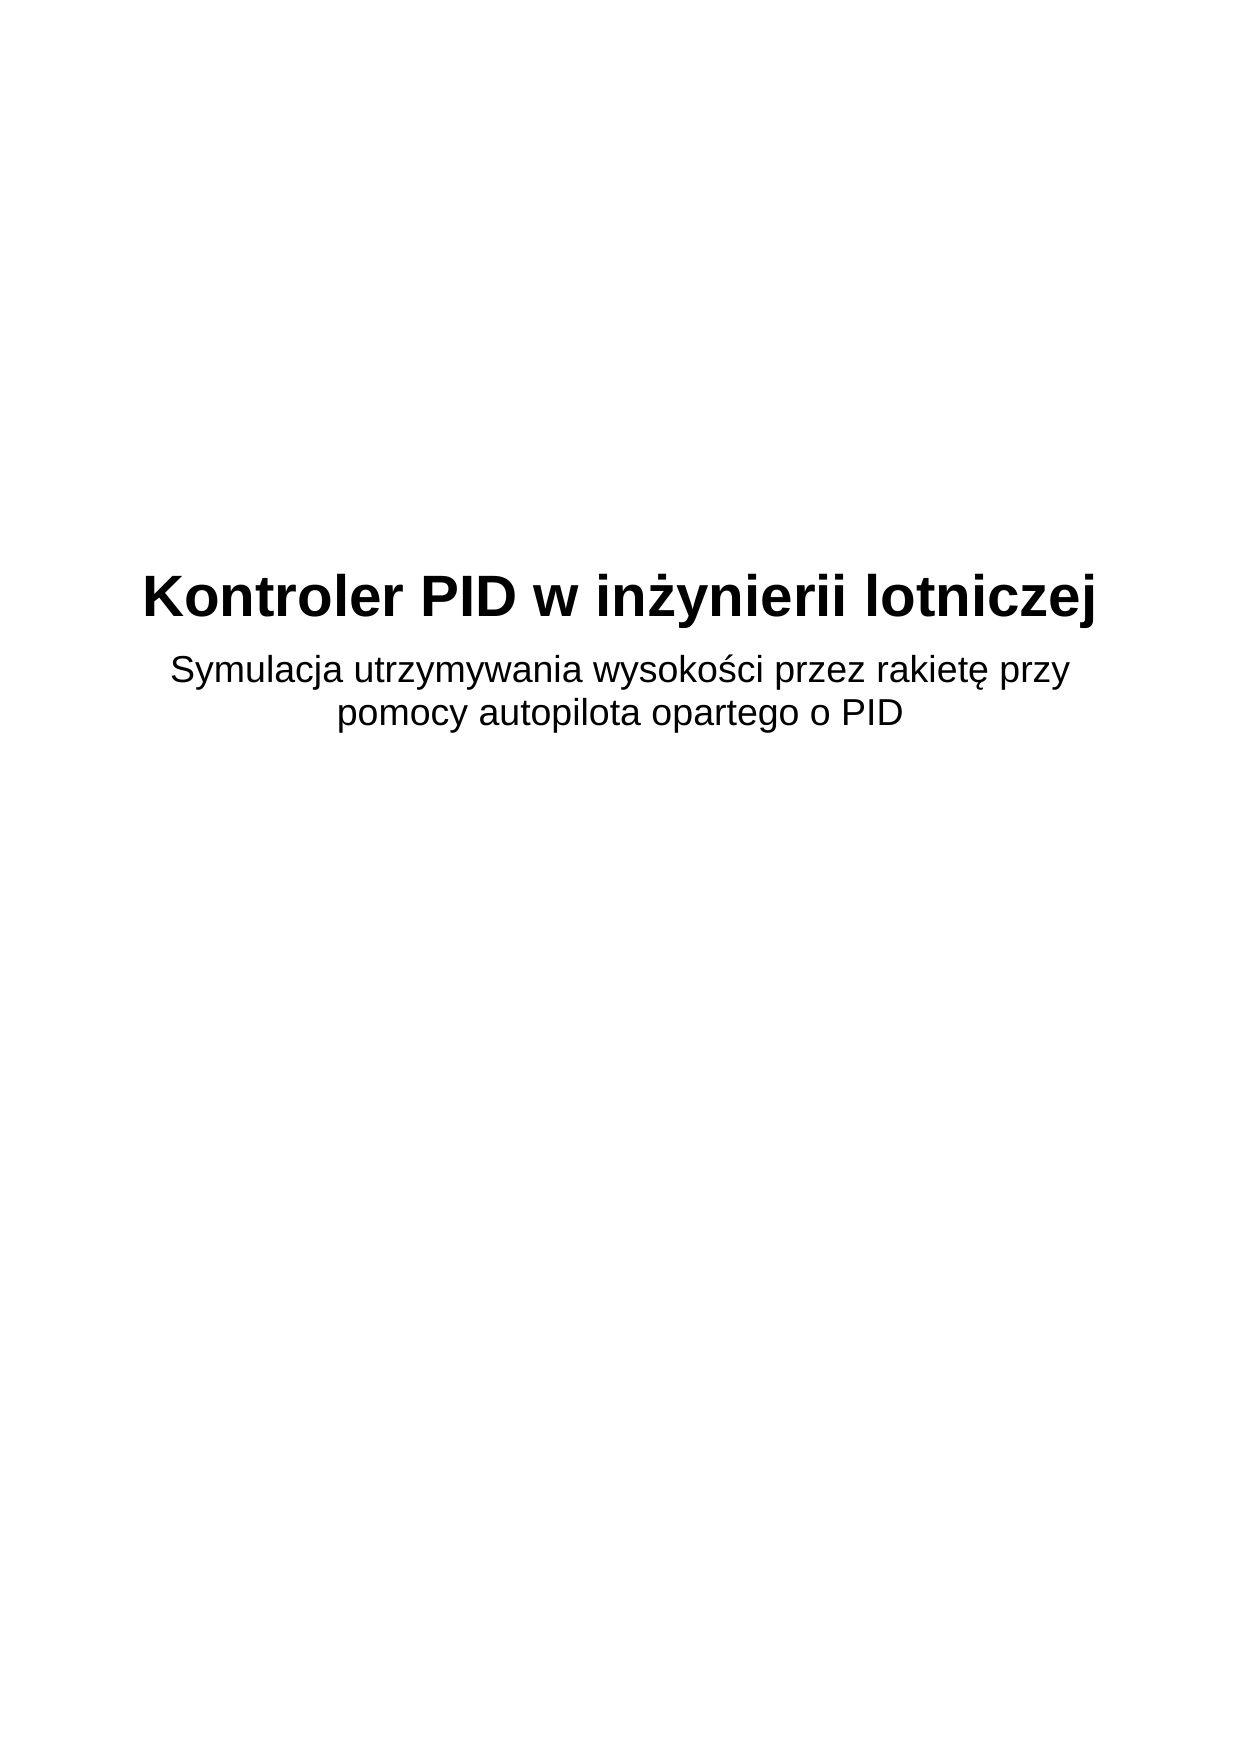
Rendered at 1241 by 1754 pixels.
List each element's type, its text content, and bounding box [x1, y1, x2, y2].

subtitle Symulacja utrzymywania wysokości przez rakietę przy pomocy autopilota opartego o PID [118, 647, 1122, 733]
title Kontroler PID w inżynierii lotniczej [118, 561, 1122, 628]
